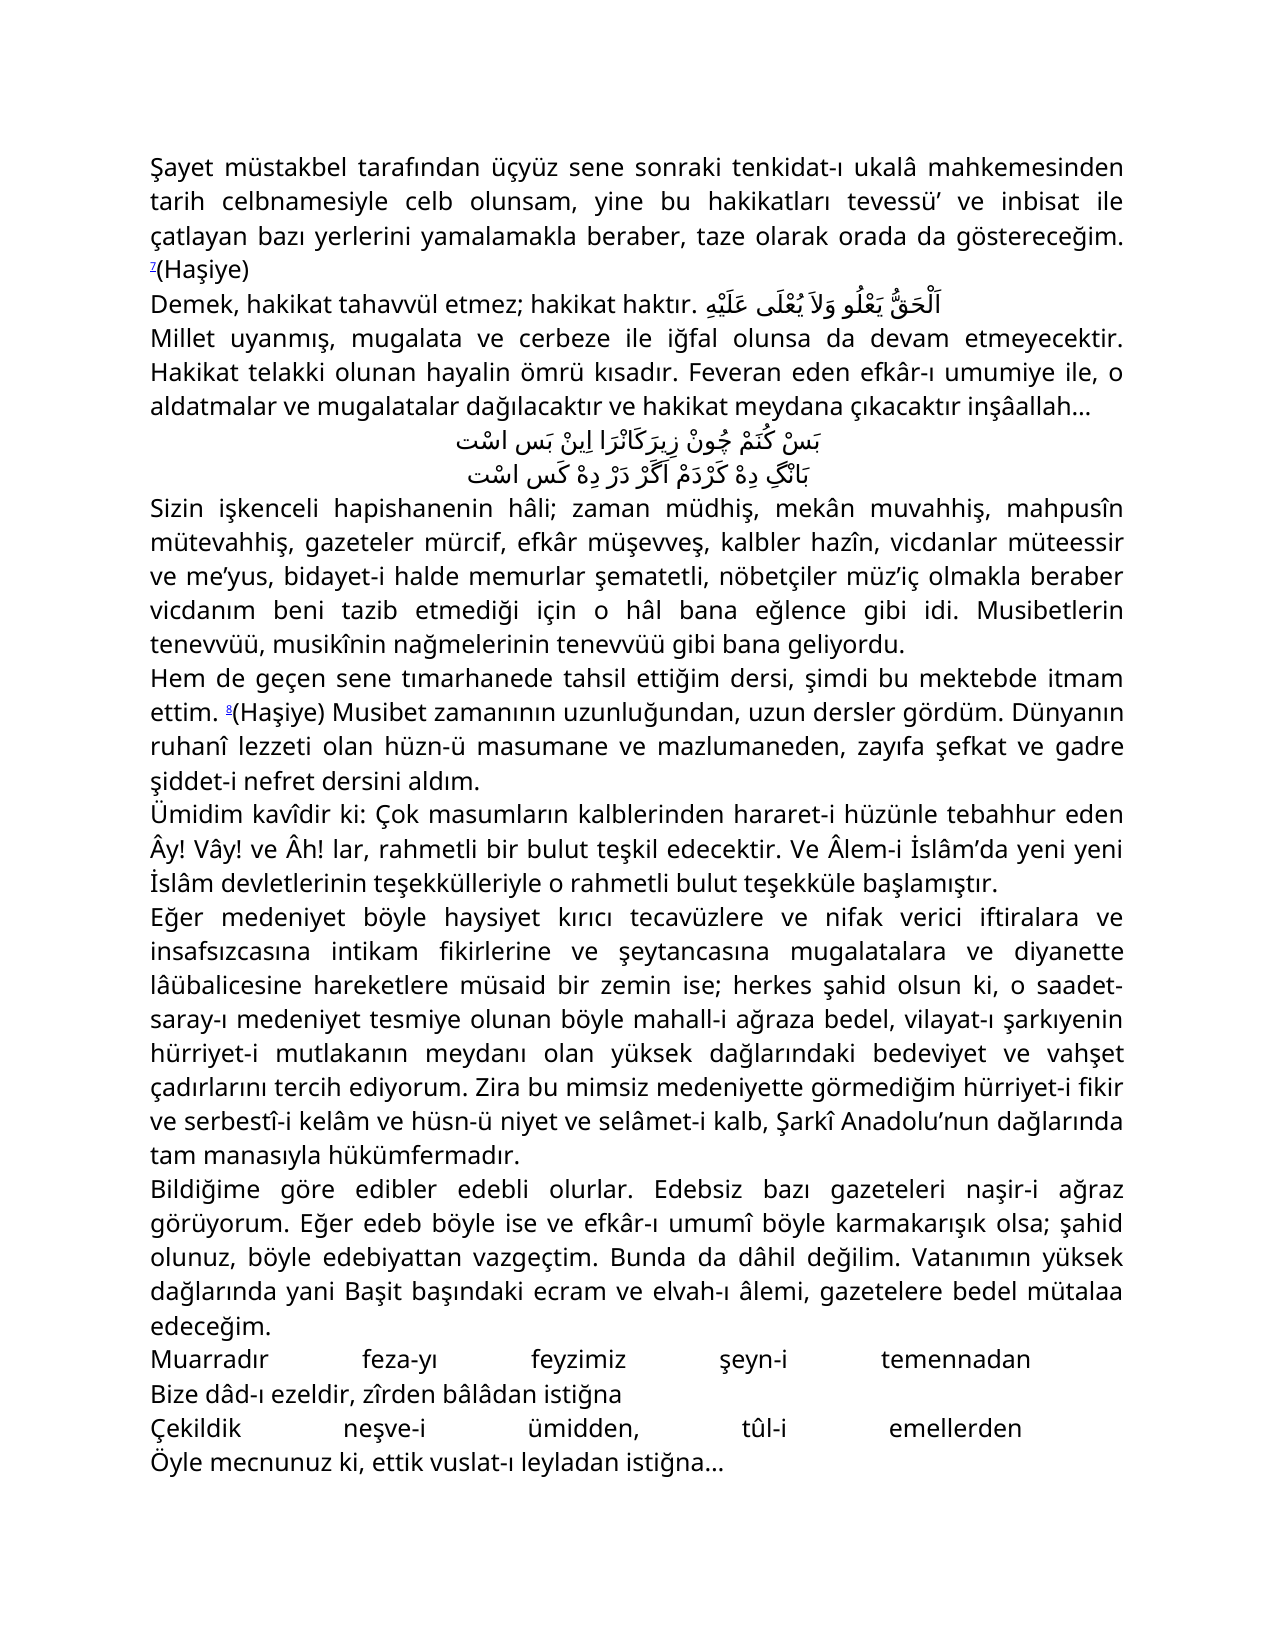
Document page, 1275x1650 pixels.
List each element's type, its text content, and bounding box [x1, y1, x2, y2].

text Eğer medeniyet böyle haysiyet kırıcı tecavüzlere ve nifak verici iftiralara ve insafsızcasına intikam fikirlerine ve şeytancasına mugalatalara ve diyanette lâübalicesine hareketlere müsaid bir zemin ise; herkes şahid olsun ki, o saadet-saray-ı medeniyet tesmiye olunan böyle mahall-i ağraza bedel, vilayat-ı şarkıyenin hürriyet-i mutlakanın meydanı olan yüksek dağlarındaki bedeviyet ve vahşet çadırlarını tercih ediyorum. Zira bu mimsiz medeniyette görmediğim hürriyet-i fikir ve serbestî-i kelâm ve hüsn-ü niyet ve selâmet-i kalb, Şarkî Anadolu’nun dağlarında tam manasıyla hükümfermadır. [150, 899, 1125, 1172]
text Sizin işkenceli hapishanenin hâli; zaman müdhiş, mekân muvahhiş, mahpusîn mütevahhiş, gazeteler mürcif, efkâr müşevveş, kalbler hazîn, vicdanlar müteessir ve me’yus, bidayet-i halde memurlar şematetli, nöbetçiler müz’iç olmakla beraber vicdanım beni tazib etmediği için o hâl bana eğlence gibi idi. Musibetlerin tenevvüü, musikînin nağmelerinin tenevvüü gibi bana geliyordu. [150, 491, 1125, 661]
text Ümidim kavîdir ki: Çok masumların kalblerinden hararet-i hüzünle tebahhur eden Ây! Vây! ve Âh! lar, rahmetli bir bulut teşkil edecektir. Ve Âlem-i İslâm’da yeni yeni İslâm devletlerinin teşekkülleriyle o rahmetli bulut teşekküle başlamıştır. [150, 797, 1125, 899]
text Hem de geçen sene tımarhanede tahsil ettiğim dersi, şimdi bu mektebde itmam ettim. 8(Haşiye) Musibet zamanının uzunluğundan, uzun dersler gördüm. Dünyanın ruhanî lezzeti olan hüzn-ü masumane ve mazlumaneden, zayıfa şefkat ve gadre şiddet-i nefret dersini aldım. [150, 661, 1125, 797]
text Bildiğime göre edibler edebli olurlar. Edebsiz bazı gazeteleri naşir-i ağraz görüyorum. Eğer edeb böyle ise ve efkâr-ı umumî böyle karmakarışık olsa; şahid olunuz, böyle edebiyattan vazgeçtim. Bunda da dâhil değilim. Vatanımın yüksek dağlarında yani Başit başındaki ecram ve elvah-ı âlemi, gazetelere bedel mütalaa edeceğim. [150, 1172, 1125, 1342]
text Demek, hakikat tahavvül etmez; hakikat haktır. اَلْحَقُّ يَعْلُو وَلاَ يُعْلَى عَلَيْهِ [150, 286, 1125, 320]
text بَسْ كُنَمْ چُونْ زِيرَكَانْرَا اِينْ بَس اسْت [150, 422, 1125, 457]
text Şayet müstakbel tarafından üçyüz sene sonraki tenkidat-ı ukalâ mahkemesinden tarih celbnamesiyle celb olunsam, yine bu hakikatları tevessü’ ve inbisat ile çatlayan bazı yerlerini yamalamakla beraber, taze olarak orada da göstereceğim. 7(Haşiye) [150, 150, 1125, 286]
text Millet uyanmış, mugalata ve cerbeze ile iğfal olunsa da devam etmeyecektir. Hakikat telakki olunan hayalin ömrü kısadır. Feveran eden efkâr-ı umumiye ile, o aldatmalar ve mugalatalar dağılacaktır ve hakikat meydana çıkacaktır inşâallah… [150, 320, 1125, 422]
text Muarradır feza-yı feyzimiz şeyn-i temennadan Bize dâd-ı ezeldir, zîrden bâlâdan istiğna [150, 1342, 1125, 1410]
text Çekildik neşve-i ümidden, tûl-i emellerden Öyle mecnunuz ki, ettik vuslat-ı leyladan istiğna… [150, 1410, 1125, 1478]
text بَانْگِ دِهْ كَرْدَمْ اَگَرْ دَرْ دِهْ كَس اسْت [150, 457, 1125, 491]
